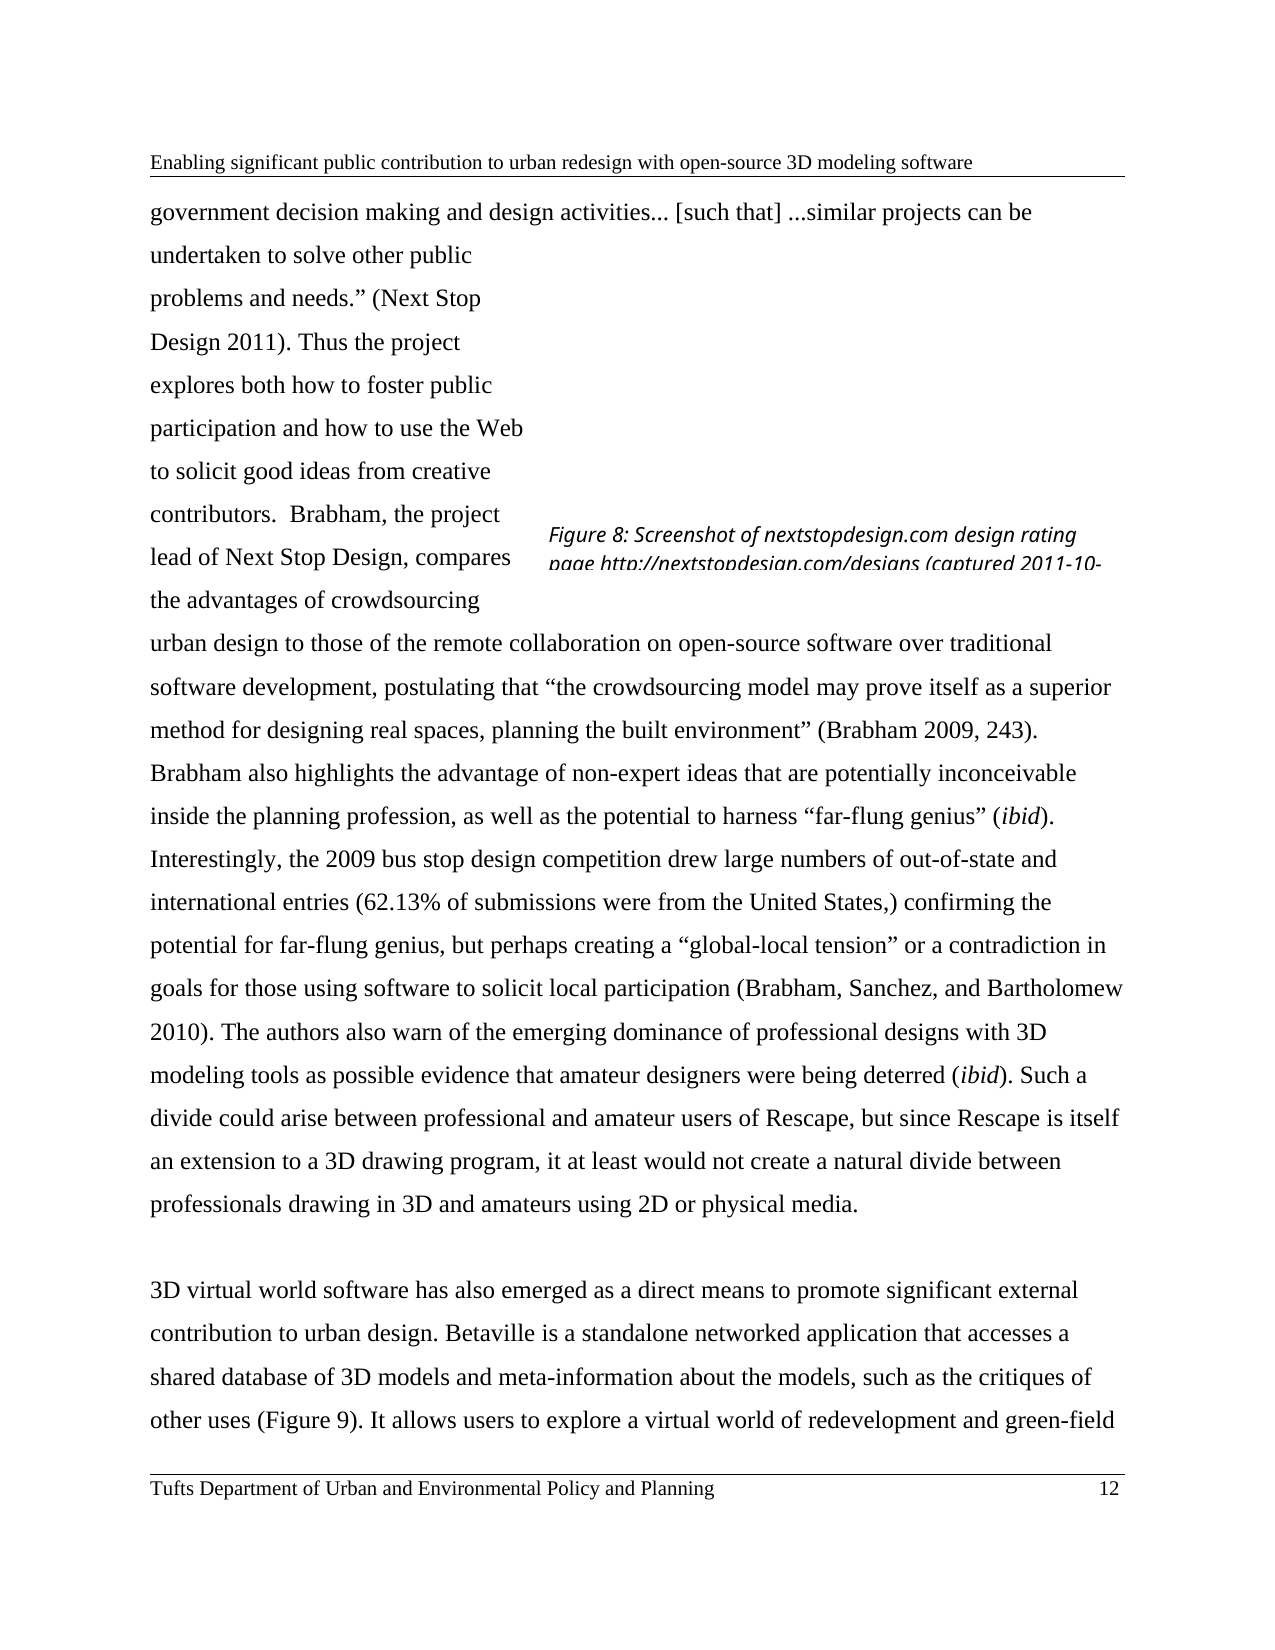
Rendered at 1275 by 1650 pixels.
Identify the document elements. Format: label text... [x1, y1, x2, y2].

text Figure 8: Screenshot of nextstopdesign.com design rating page http://nextstopdesign.com/designs (captured 2011-10-13) [548, 243, 1108, 569]
text 3D virtual world software has also emerged as a direct means to promote significant external contribution to urban design. Betaville is a standalone networked application that accesses a shared database of 3D models and meta-information about the models, such as the critiques of other uses (Figure 9). It allows users to explore a virtual world of redevelopment and green-field [150, 1275, 1125, 1433]
text government decision making and design activities... [such that] ...similar projects can be undertaken to solve other public problems and needs.” (Next Stop Design 2011). Thus the project explores both how to foster public participation and how to use the Web to solicit good ideas from creative contributors. Brabham, the project lead of Next Stop Design, compares the advantages of crowdsourcing urban design to those of the remote collaboration on open-source software over traditional software development, postulating that “the crowdsourcing model may prove itself as a superior method for designing real spaces, planning the built environment” (Brabham 2009, 243). Brabham also highlights the advantage of non-expert ideas that are potentially inconceivable inside the planning profession, as well as the potential to harness “far-flung genius” (ibid). Interestingly, the 2009 bus stop design competition drew large numbers of out-of-state and international entries (62.13% of submissions were from the United States,) confirming the potential for far-flung genius, but perhaps creating a “global-local tension” or a contradiction in goals for those using software to solicit local participation (Brabham, Sanchez, and Bartholomew 2010). The authors also warn of the emerging dominance of professional designs with 3D modeling tools as possible evidence that amateur designers were being deterred (ibid). Such a divide could arise between professional and amateur users of Rescape, but since Rescape is itself an extension to a 3D drawing program, it at least would not create a natural divide between professionals drawing in 3D and amateurs using 2D or physical media. [150, 197, 1125, 1218]
